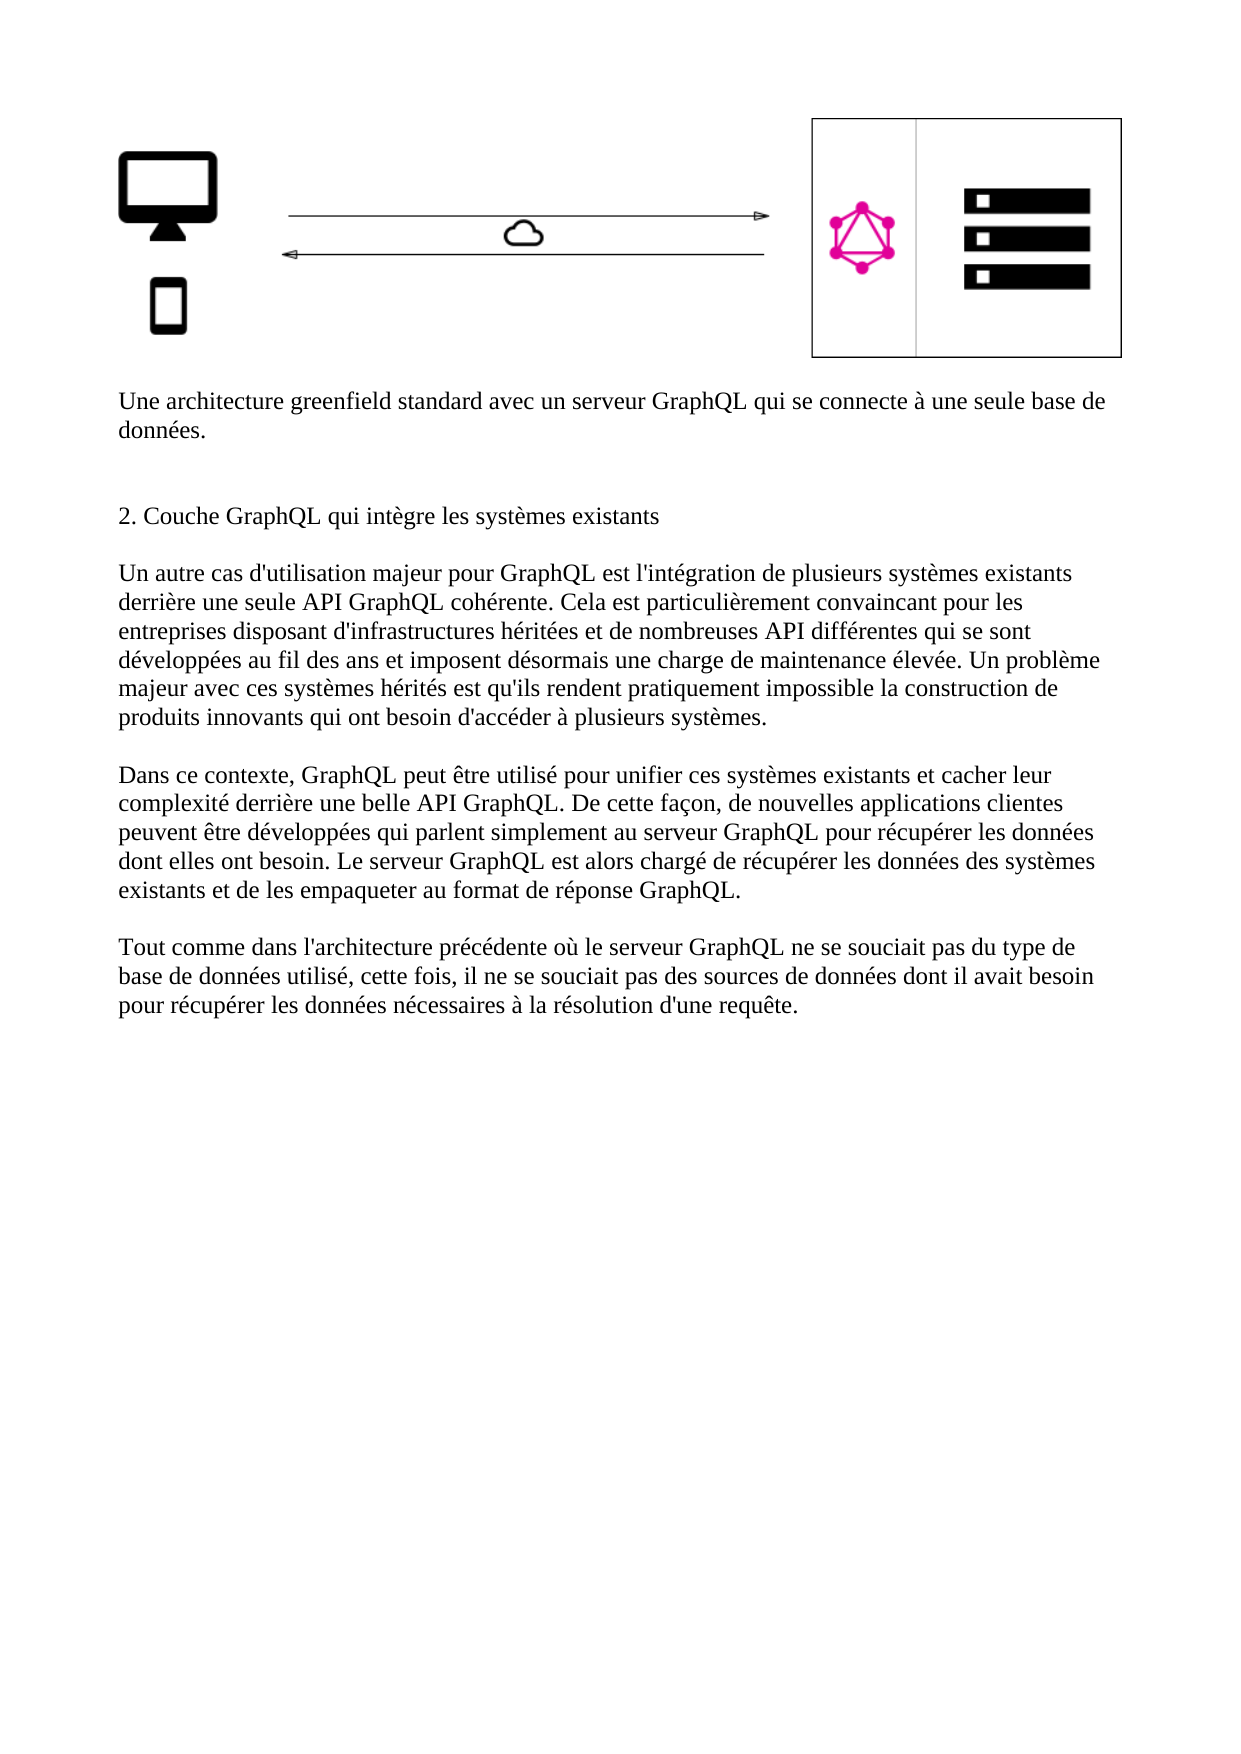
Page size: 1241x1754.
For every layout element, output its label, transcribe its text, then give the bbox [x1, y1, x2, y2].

picture [118, 118, 1122, 358]
text Une architecture greenfield standard avec un serveur GraphQL qui se connecte à une seule base de données. [118, 386, 1122, 443]
text 2. Couche GraphQL qui intègre les systèmes existants Un autre cas d'utilisation majeur pour GraphQL est l'intégration de plusieurs systèmes existants derrière une seule API GraphQL cohérente. Cela est particulièrement convaincant pour les entreprises disposant d'infrastructures héritées et de nombreuses API différentes qui se sont développées au fil des ans et imposent désormais une charge de maintenance élevée. Un problème majeur avec ces systèmes hérités est qu'ils rendent pratiquement impossible la construction de produits innovants qui ont besoin d'accéder à plusieurs systèmes. Dans ce contexte, GraphQL peut être utilisé pour unifier ces systèmes existants et cacher leur complexité derrière une belle API GraphQL. De cette façon, de nouvelles applications clientes peuvent être développées qui parlent simplement au serveur GraphQL pour récupérer les données dont elles ont besoin. Le serveur GraphQL est alors chargé de récupérer les données des systèmes existants et de les empaqueter au format de réponse GraphQL. Tout comme dans l'architecture précédente où le serveur GraphQL ne se souciait pas du type de base de données utilisé, cette fois, il ne se souciait pas des sources de données dont il avait besoin pour récupérer les données nécessaires à la résolution d'une requête. [118, 501, 1122, 1018]
